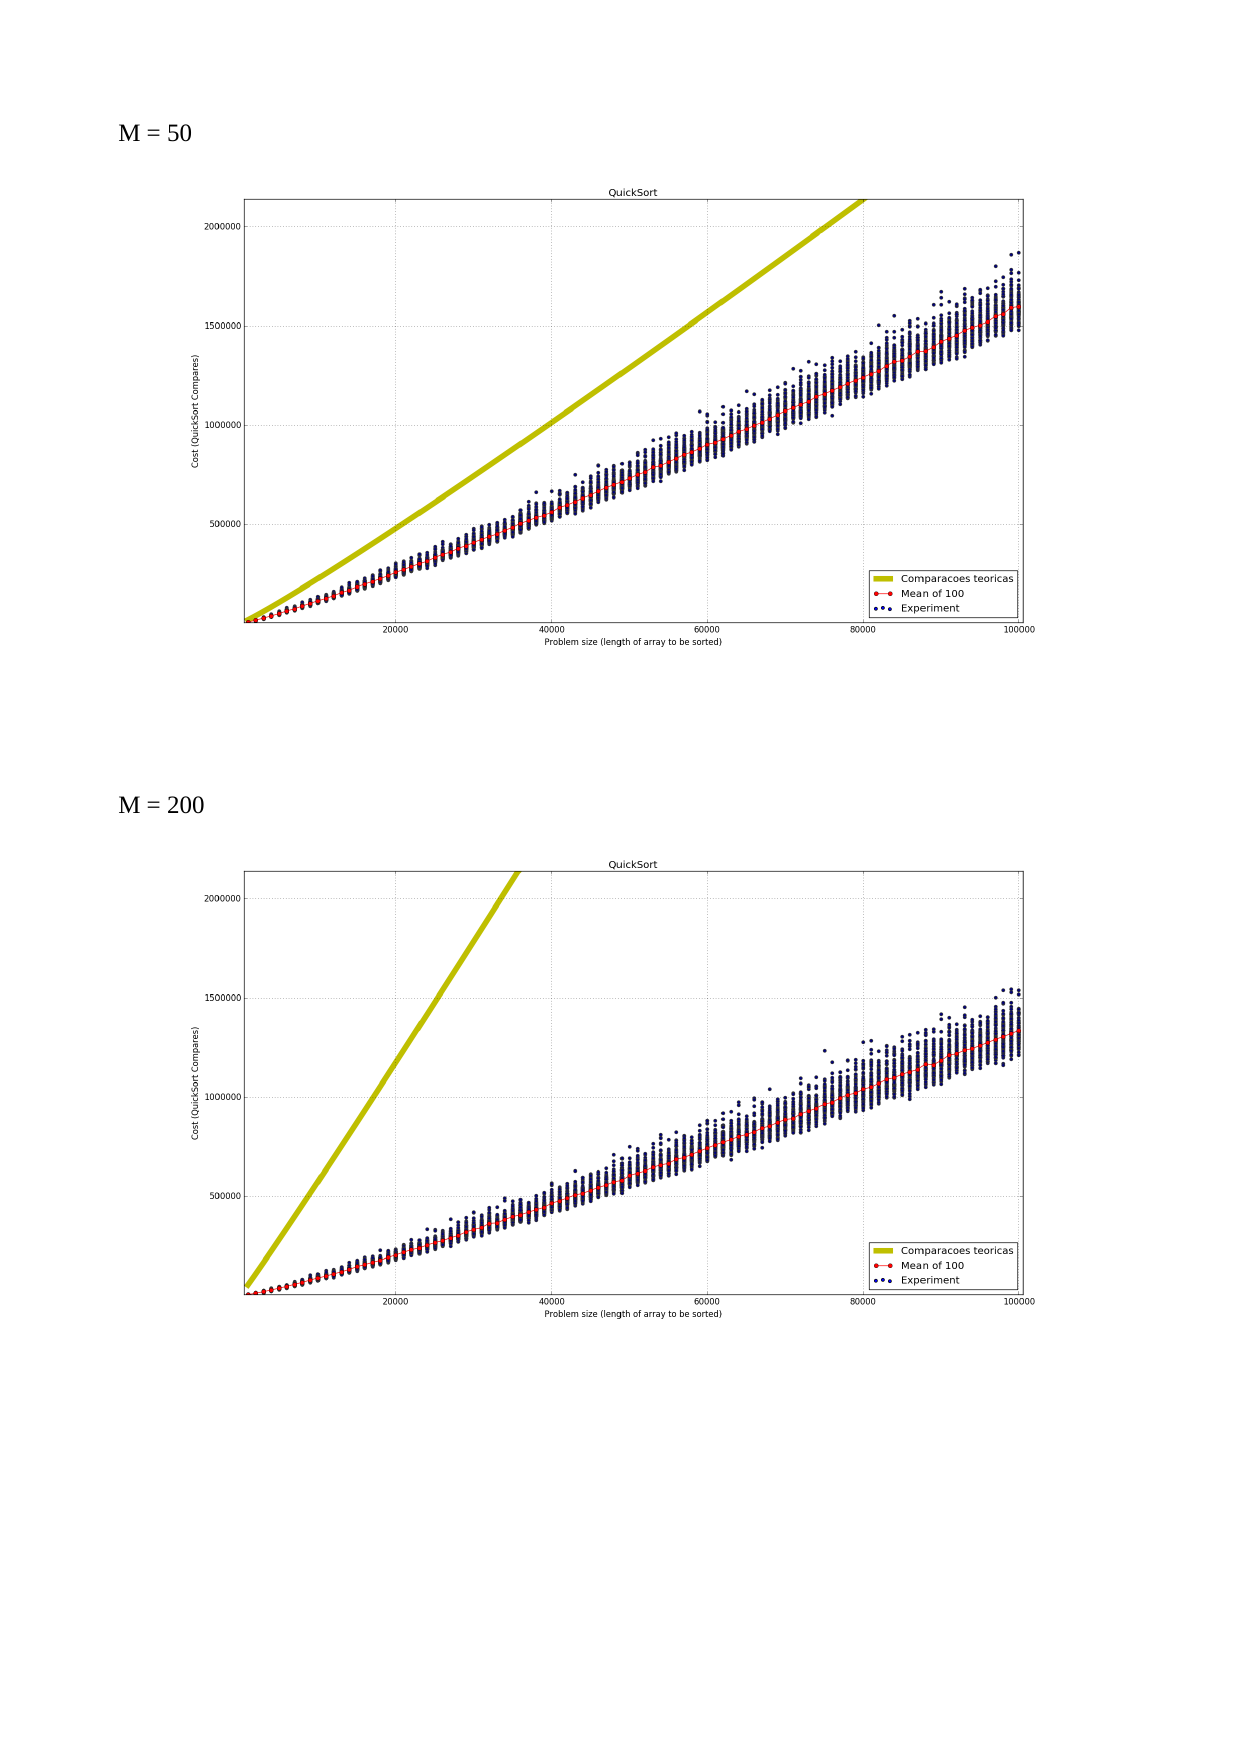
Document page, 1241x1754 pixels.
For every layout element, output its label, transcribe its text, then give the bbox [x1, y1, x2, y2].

text M = 200 [118, 790, 1122, 818]
picture [118, 146, 1123, 675]
text M = 50 [118, 118, 1122, 146]
picture [118, 818, 1123, 1347]
